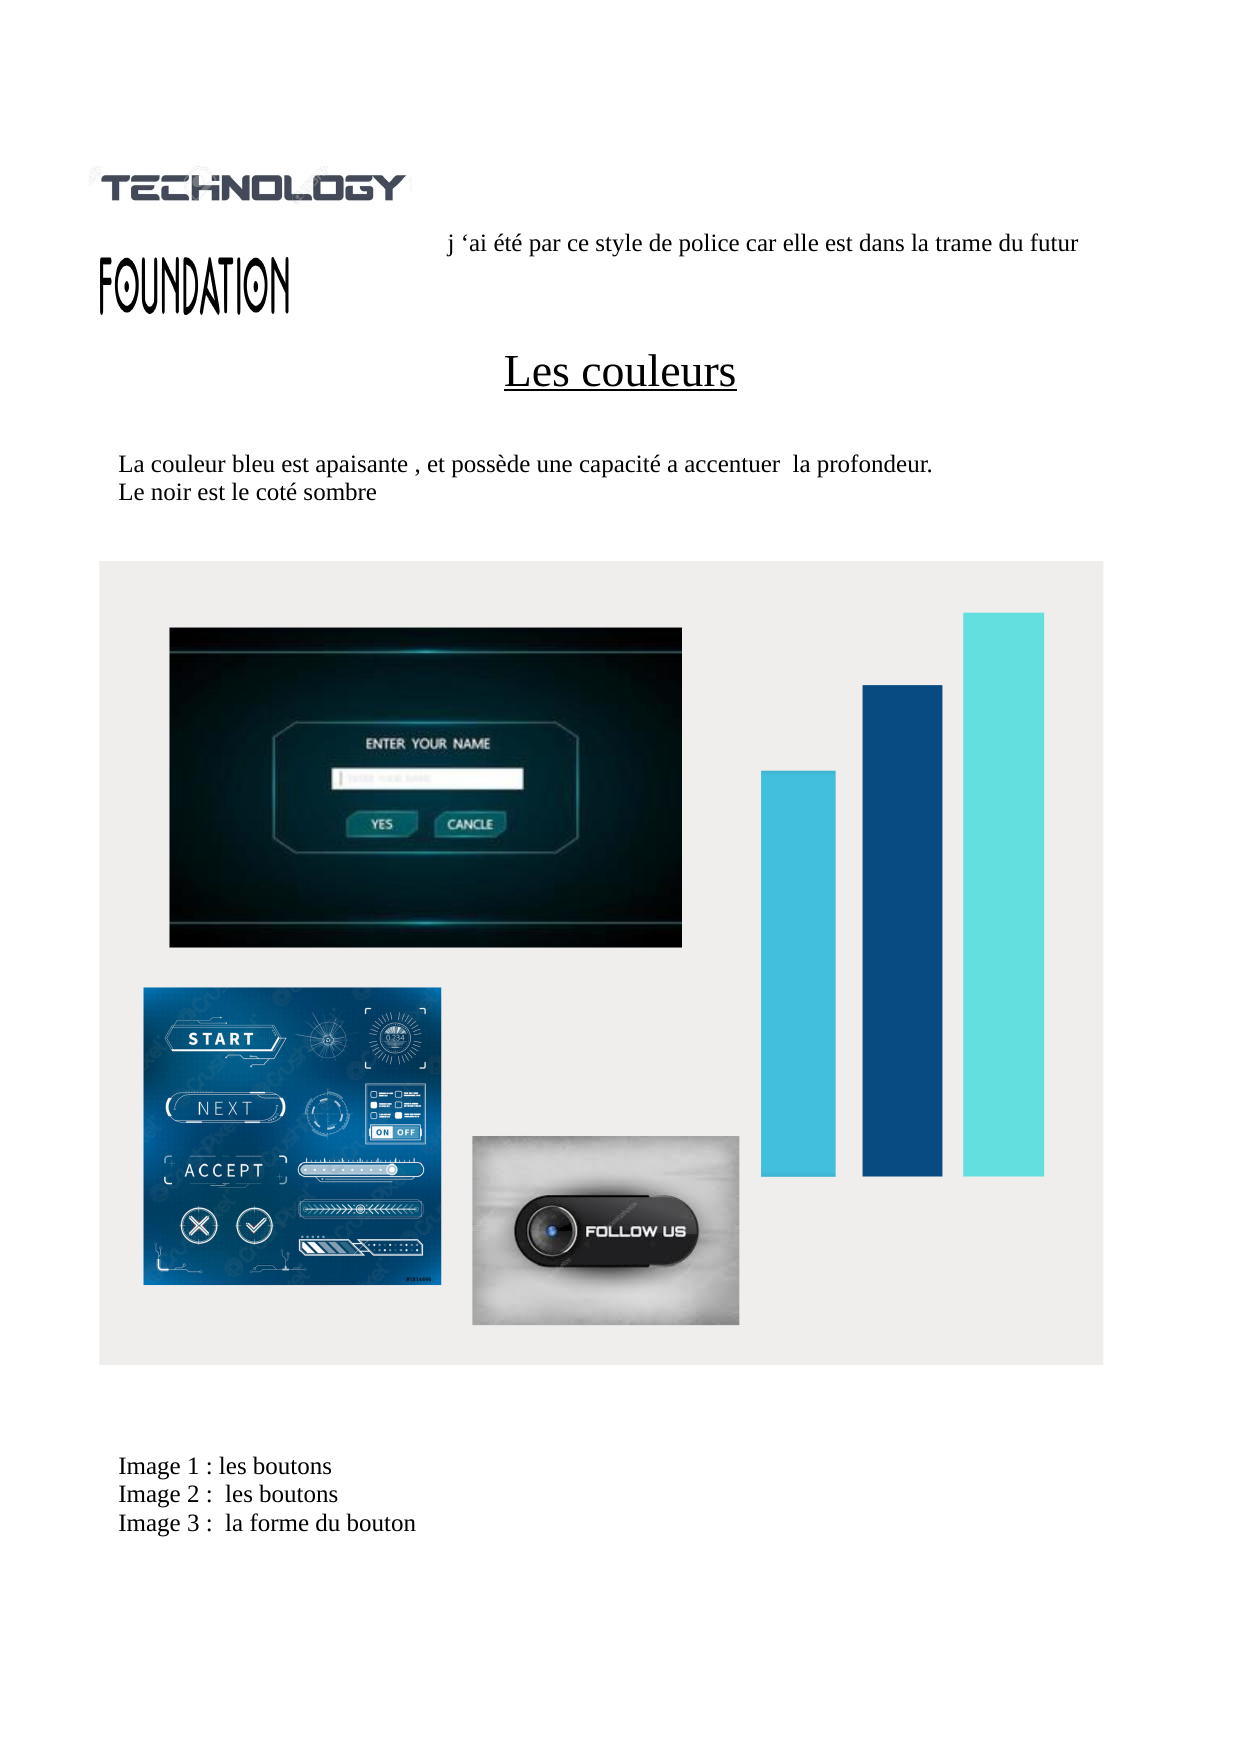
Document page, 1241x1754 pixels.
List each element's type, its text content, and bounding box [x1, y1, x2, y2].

text Le noir est le coté sombre [118, 477, 1122, 506]
text j ‘ai été par ce style de police car elle est dans la trame du futur [118, 228, 1122, 257]
picture [99, 561, 1104, 1365]
text La couleur bleu est apaisante , et possède une capacité a accentuer la profondeur. [118, 449, 1122, 477]
picture [88, 166, 412, 207]
text Les couleurs [118, 343, 1122, 396]
text Image 3 : la forme du bouton [118, 1508, 1122, 1537]
text Image 2 : les boutons [118, 1479, 1122, 1508]
picture [93, 255, 404, 318]
text Image 1 : les boutons [118, 1451, 1122, 1479]
